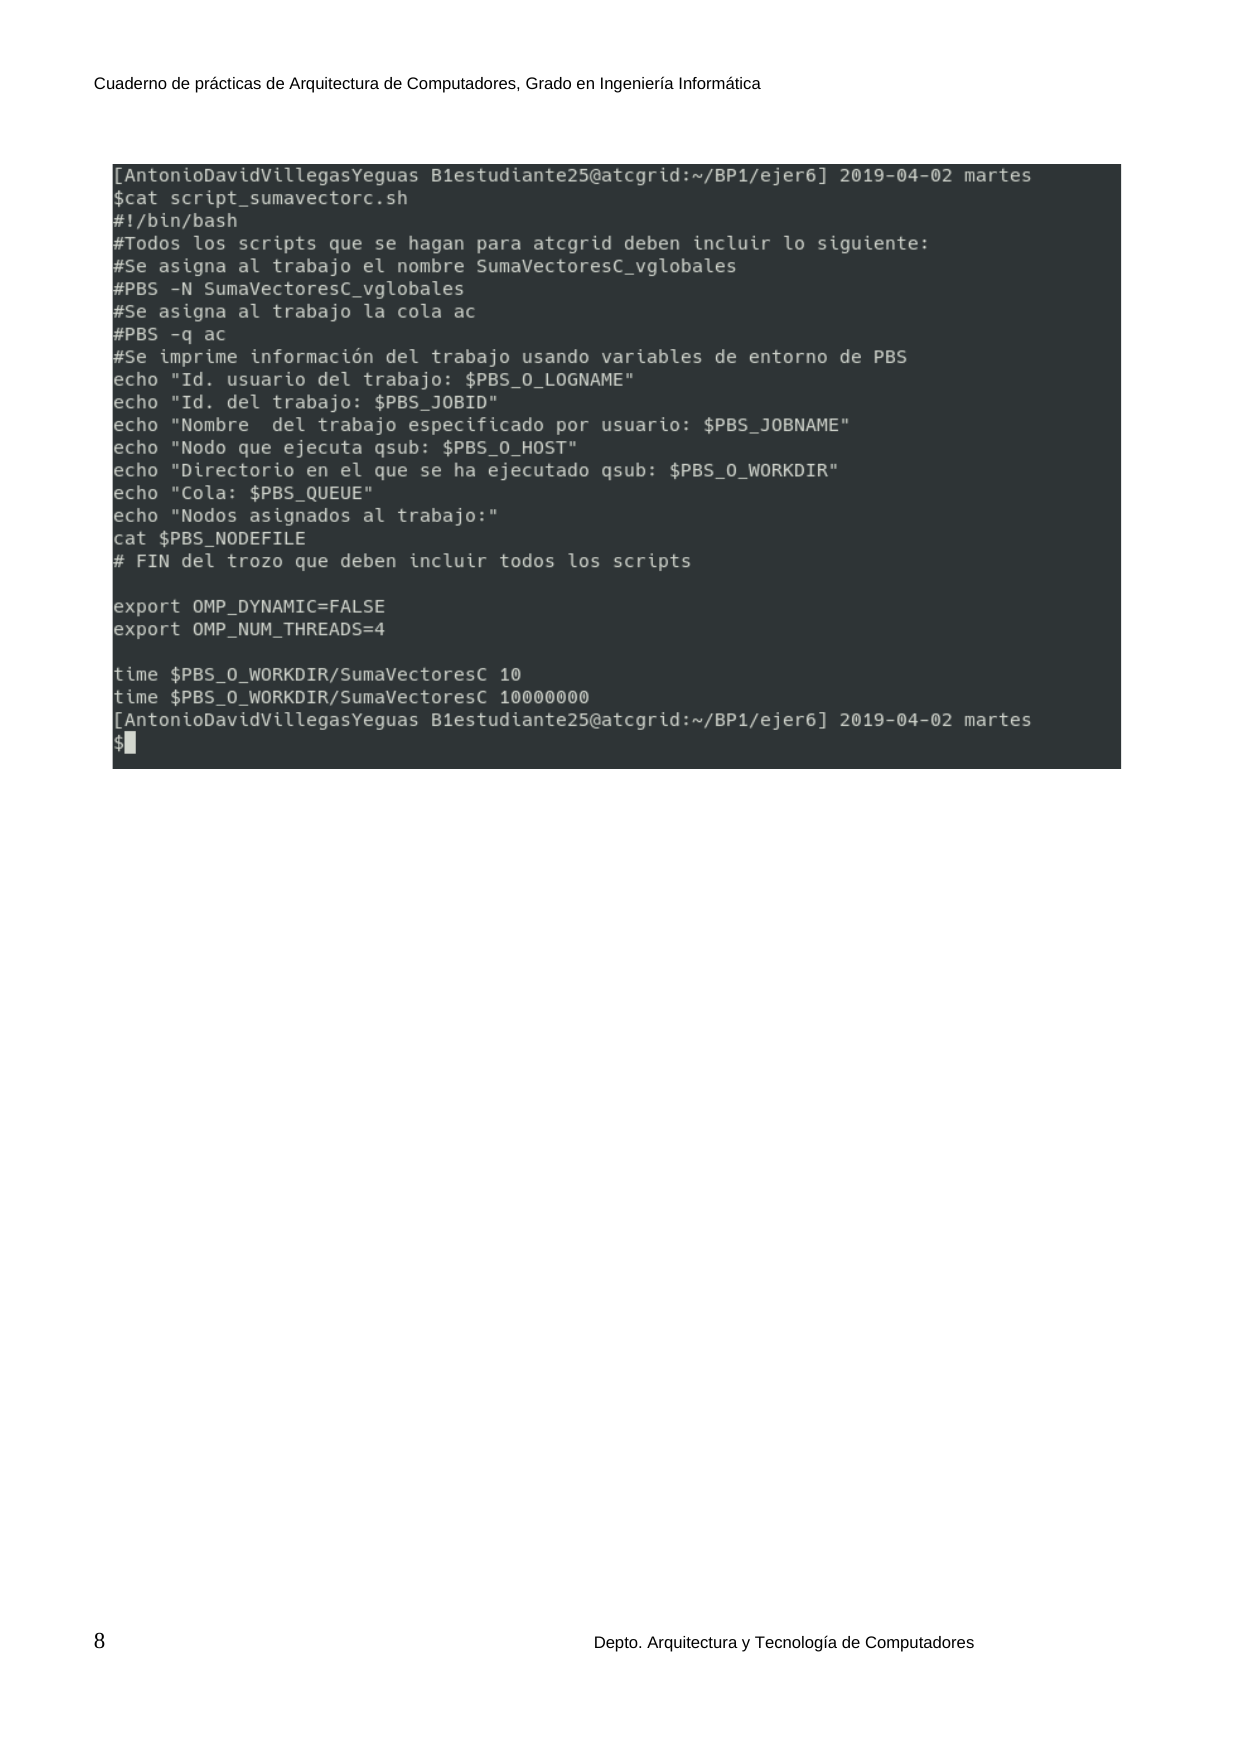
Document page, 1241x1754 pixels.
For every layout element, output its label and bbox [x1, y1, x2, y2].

picture [112, 164, 1122, 769]
